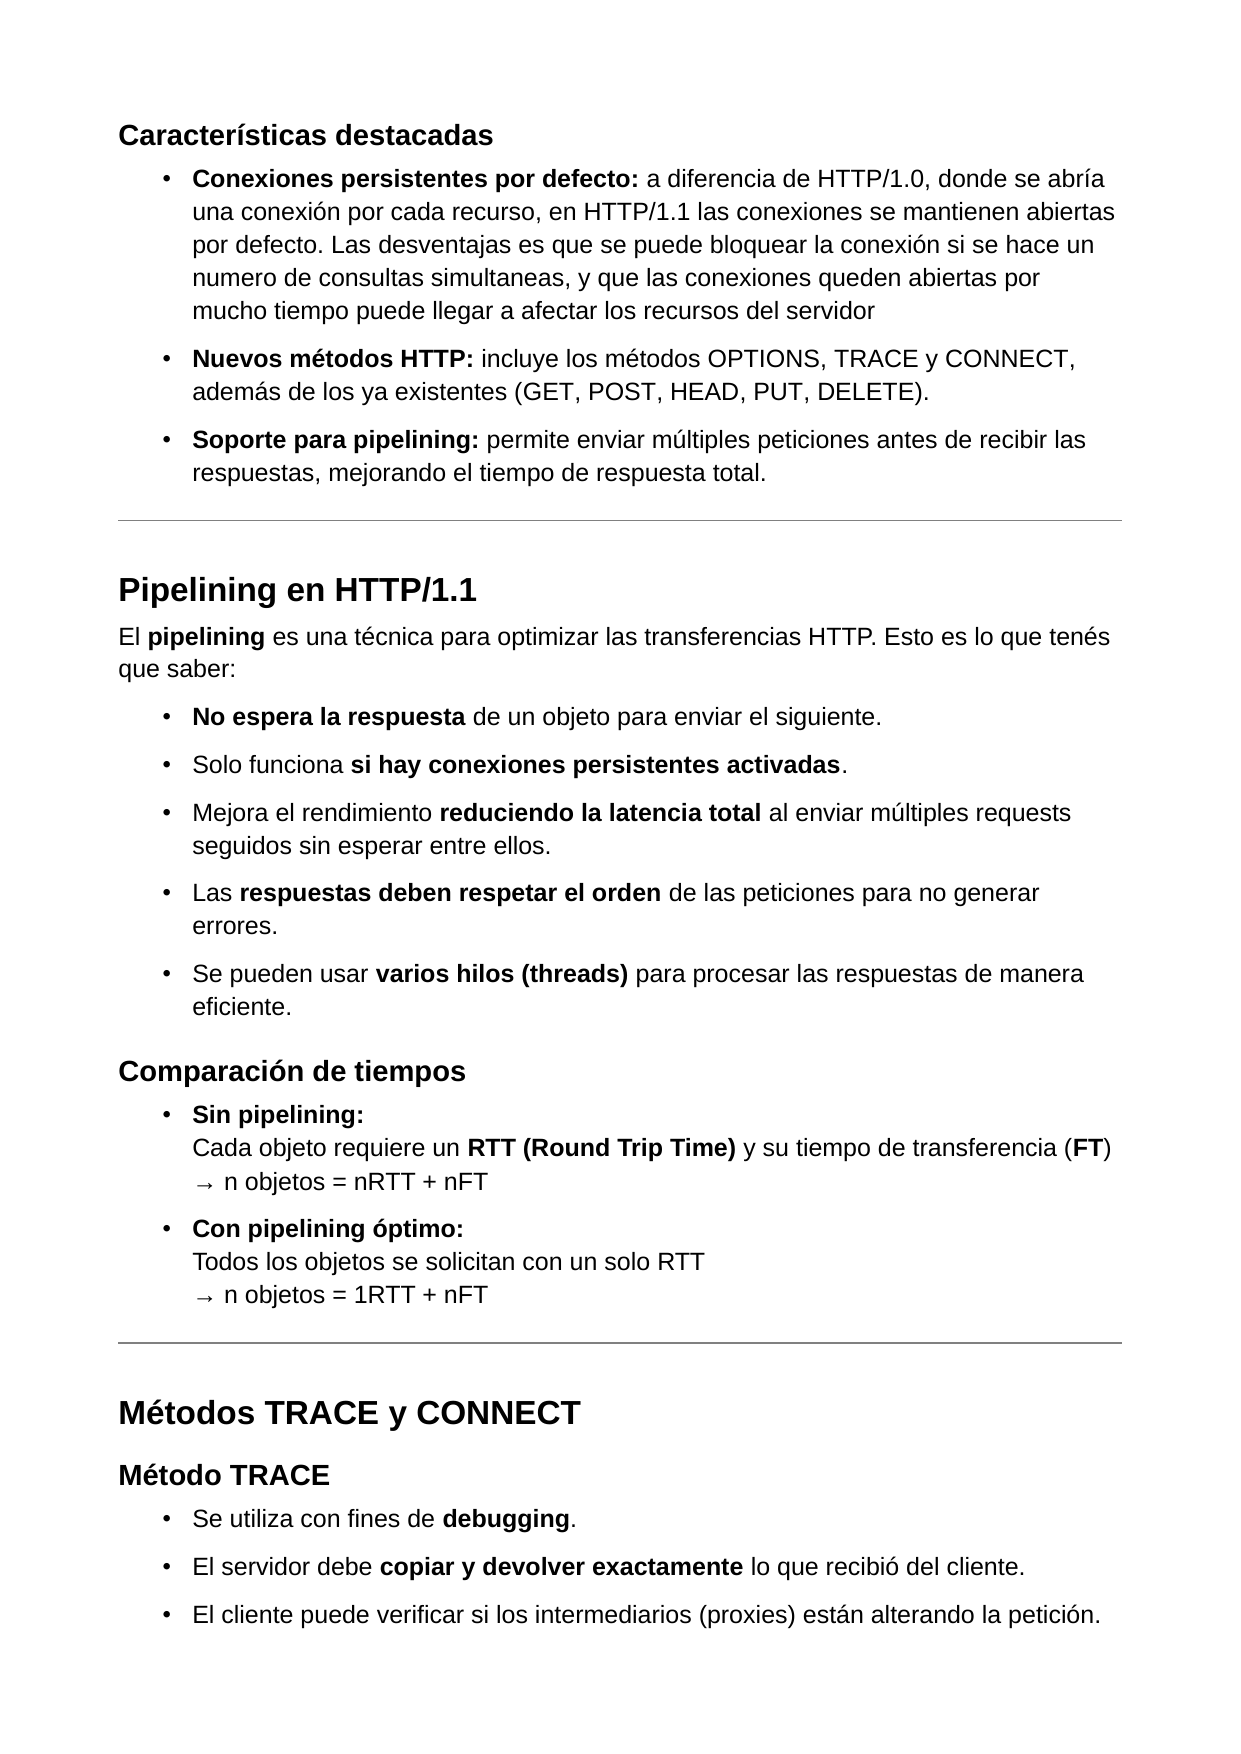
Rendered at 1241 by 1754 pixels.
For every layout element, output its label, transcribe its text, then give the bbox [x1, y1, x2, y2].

subtitle Características destacadas [118, 118, 1122, 152]
list Conexiones persistentes por defecto: a diferencia de HTTP/1.0, donde se abría una conexión por cada recurso, en HTTP/1.1 las conexiones se mantienen abiertas por defecto. Las desventajas es que se puede bloquear la conexión si se hace un numero de consultas simultaneas, y que las conexiones queden abiertas por mucho tiempo puede llegar a afectar los recursos del servidor [162, 164, 1122, 325]
subtitle Métodos TRACE y CONNECT [118, 1393, 1122, 1431]
list No espera la respuesta de un objeto para enviar el siguiente. [162, 702, 1122, 731]
subtitle Comparación de tiempos [118, 1054, 1122, 1088]
list Soporte para pipelining: permite enviar múltiples peticiones antes de recibir las respuestas, mejorando el tiempo de respuesta total. [162, 425, 1122, 487]
list Nuevos métodos HTTP: incluye los métodos OPTIONS, TRACE y CONNECT, además de los ya existentes (GET, POST, HEAD, PUT, DELETE). [162, 344, 1122, 406]
list Se pueden usar varios hilos (threads) para procesar las respuestas de manera eficiente. [162, 959, 1122, 1021]
list El cliente puede verificar si los intermediarios (proxies) están alterando la petición. [162, 1600, 1122, 1629]
subtitle Método TRACE [118, 1458, 1122, 1492]
text El pipelining es una técnica para optimizar las transferencias HTTP. Esto es lo que tenés que saber: [118, 621, 1122, 683]
list El servidor debe copiar y devolver exactamente lo que recibió del cliente. [162, 1552, 1122, 1581]
list Solo funciona si hay conexiones persistentes activadas. [162, 750, 1122, 779]
subtitle Pipelining en HTTP/1.1 [118, 571, 1122, 609]
list Las respuestas deben respetar el orden de las peticiones para no generar errores. [162, 878, 1122, 940]
list Mejora el rendimiento reduciendo la latencia total al enviar múltiples requests seguidos sin esperar entre ellos. [162, 797, 1122, 859]
list Sin pipelining: Cada objeto requiere un RTT (Round Trip Time) y su tiempo de transferencia (FT) → n objetos = nRTT + nFT [162, 1100, 1122, 1195]
list Se utiliza con fines de debugging. [162, 1504, 1122, 1533]
list Con pipelining óptimo: Todos los objetos se solicitan con un solo RTT → n objetos = 1RTT + nFT [162, 1214, 1122, 1309]
